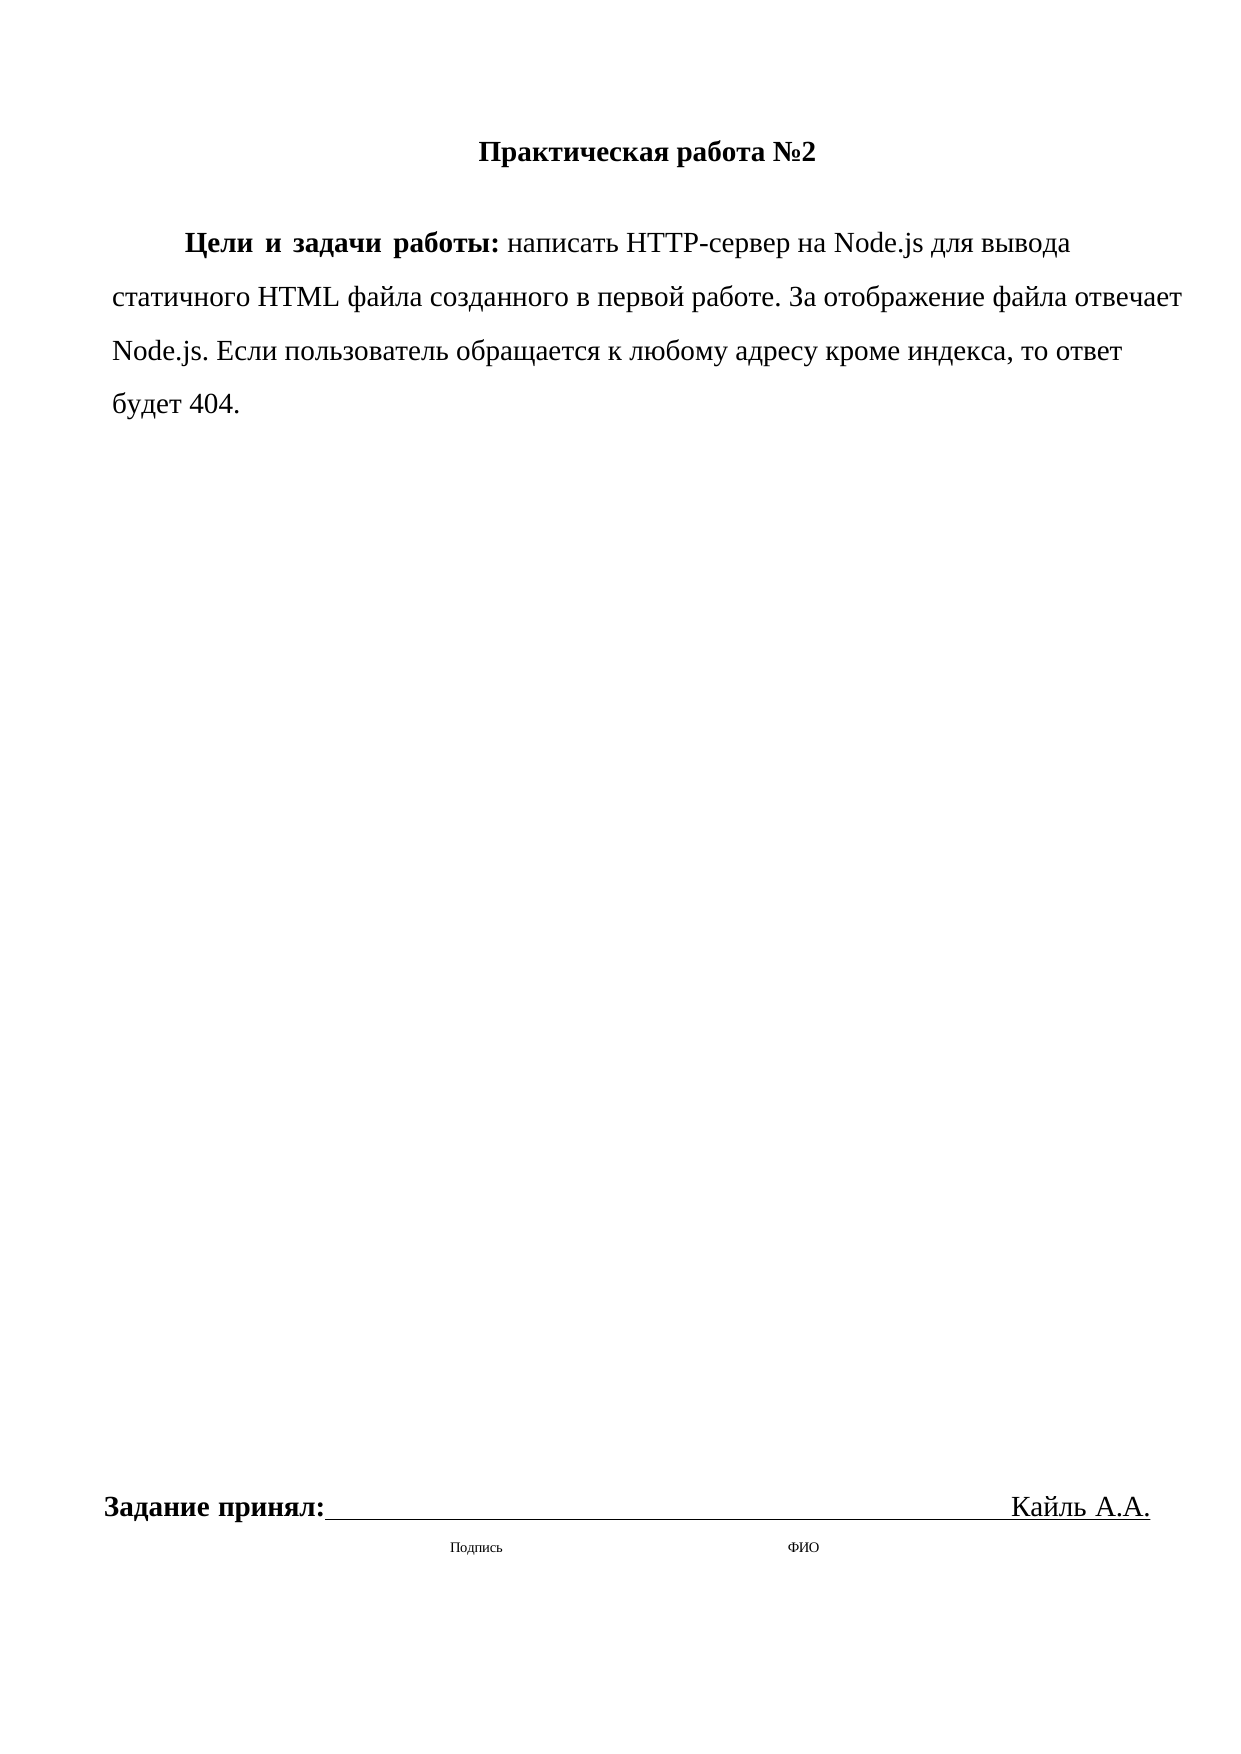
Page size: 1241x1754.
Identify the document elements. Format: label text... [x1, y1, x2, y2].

text Задание принял: Кайль А.А. [104, 1489, 1194, 1523]
text Подпись ФИО [92, 1538, 1178, 1555]
text Цели и задачи работы: написать HTTP-сервер на Node.js для вывода статичного HTML файла созданного в первой работе. За отображение файла отвечает Node.js. Если пользователь обращается к любому адресу кроме индекса, то ответ будет 404. [112, 225, 1194, 420]
subtitle Практическая работа №2 [220, 134, 1075, 168]
